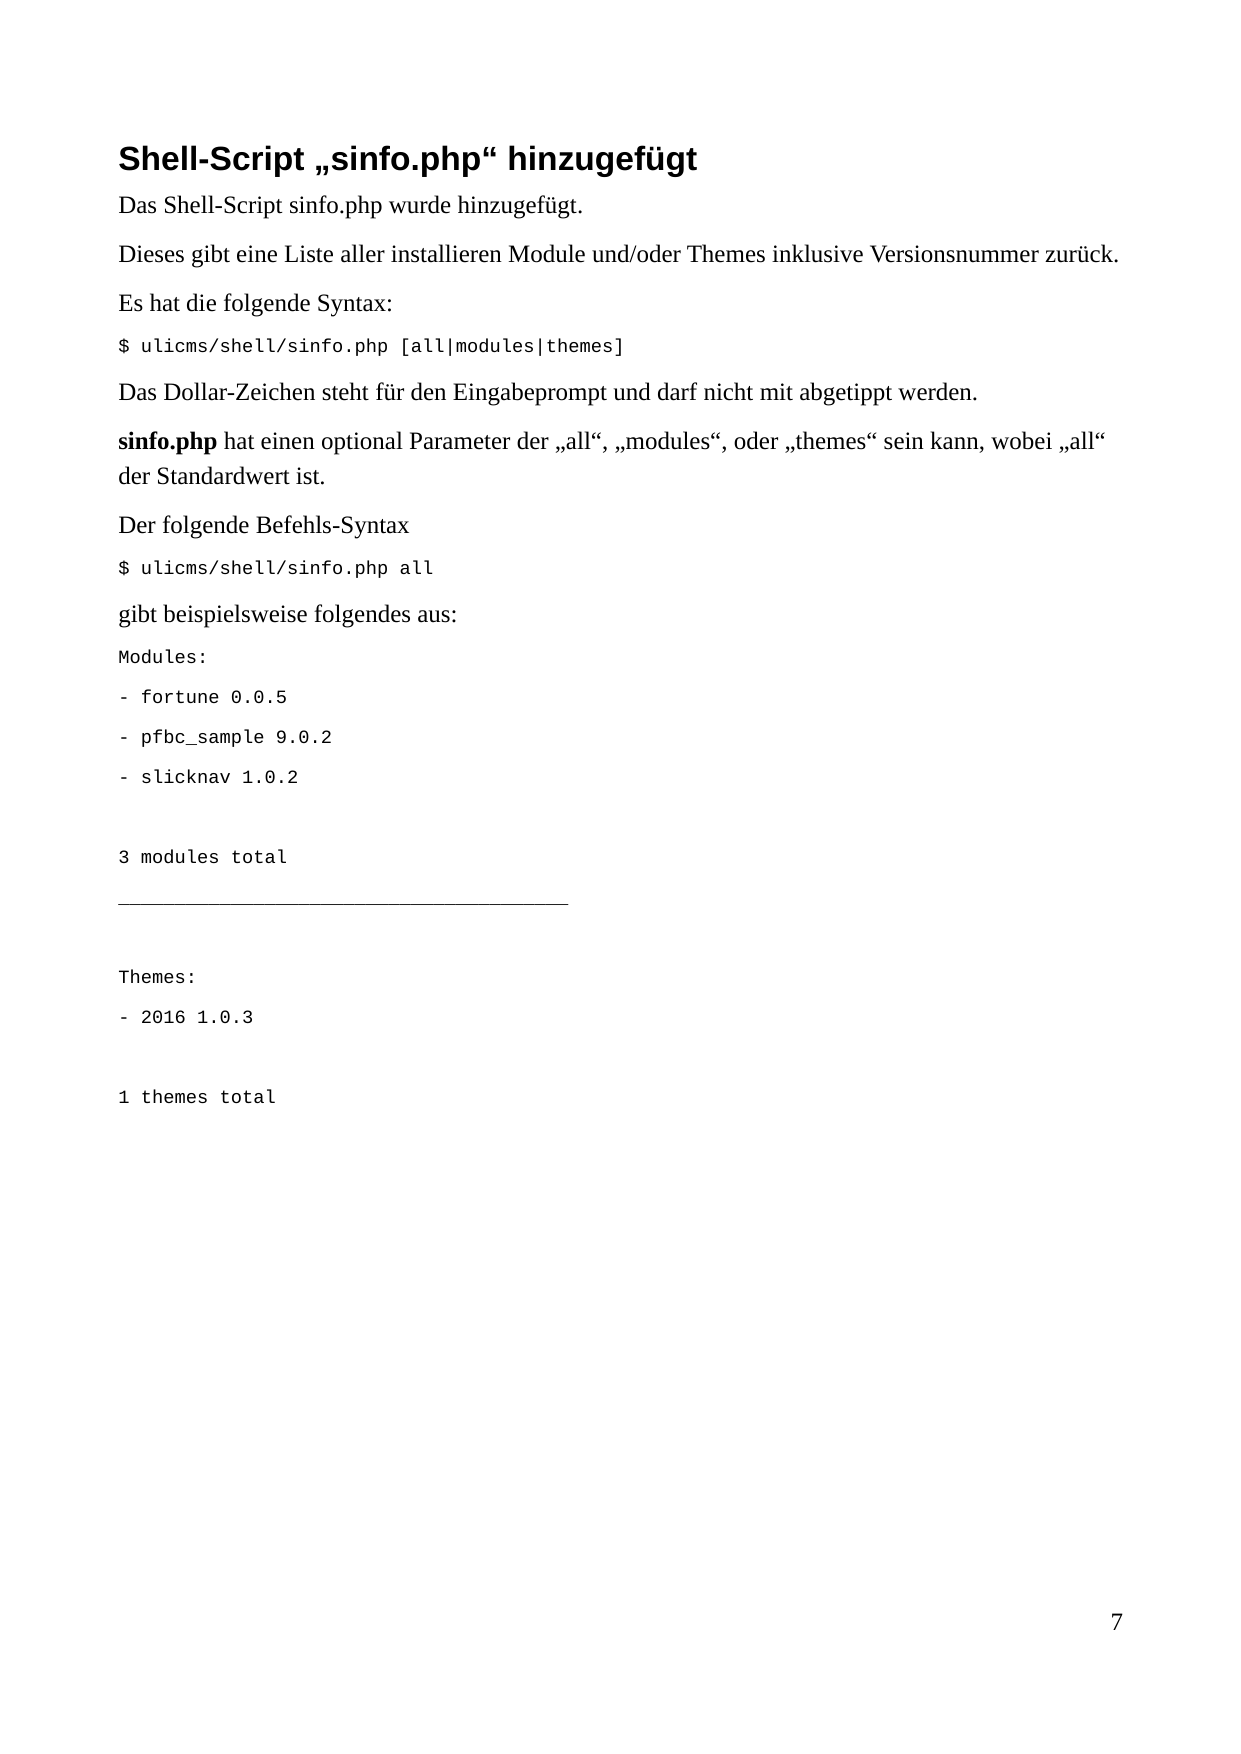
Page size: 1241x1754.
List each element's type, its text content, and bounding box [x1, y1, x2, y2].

text Es hat die folgende Syntax: [118, 288, 1123, 317]
text 1 themes total [118, 1088, 1123, 1109]
text $ ulicms/shell/sinfo.php [all|modules|themes] [118, 337, 1123, 358]
text - pfbc_sample 9.0.2 [118, 728, 1123, 749]
text Themes: [118, 968, 1123, 989]
text - 2016 1.0.3 [118, 1008, 1123, 1029]
text - slicknav 1.0.2 [118, 768, 1123, 789]
text Der folgende Befehls-Syntax [118, 510, 1123, 539]
text Das Shell-Script sinfo.php wurde hinzugefügt. [118, 190, 1123, 219]
text ________________________________________ [118, 888, 1123, 909]
text $ ulicms/shell/sinfo.php all [118, 559, 1123, 580]
text - fortune 0.0.5 [118, 688, 1123, 709]
text 3 modules total [118, 848, 1123, 869]
text Modules: [118, 648, 1123, 669]
text gibt beispielsweise folgendes aus: [118, 599, 1123, 628]
text sinfo.php hat einen optional Parameter der „all“, „modules“, oder „themes“ sein kann, wobei „all“ der Standardwert ist. [118, 426, 1123, 489]
text Dieses gibt eine Liste aller installieren Module und/oder Themes inklusive Versionsnummer zurück. [118, 239, 1123, 268]
text Das Dollar-Zeichen steht für den Eingabeprompt und darf nicht mit abgetippt werden. [118, 377, 1123, 406]
subtitle Shell-Script „sinfo.php“ hinzugefügt [118, 139, 1123, 178]
